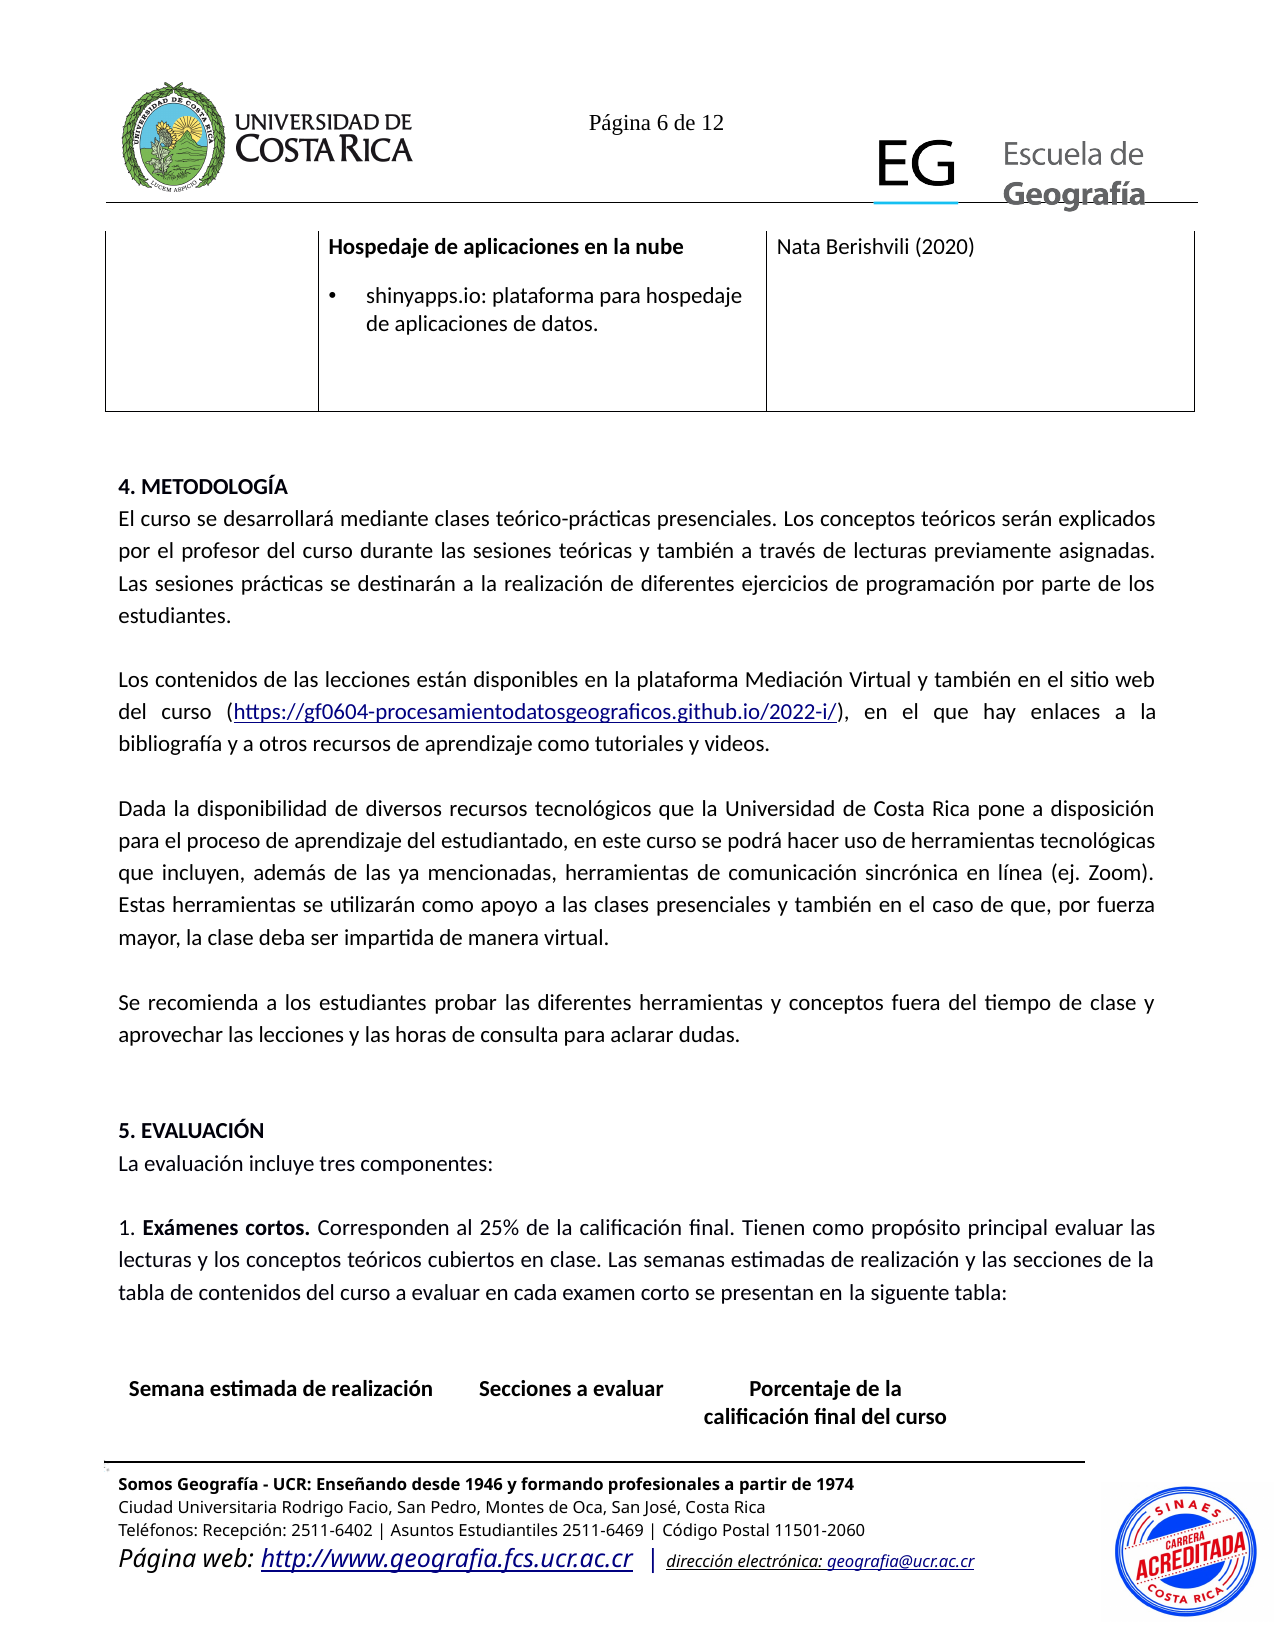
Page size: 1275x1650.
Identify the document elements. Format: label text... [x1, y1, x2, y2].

table_header Porcentaje de la calificación final del curso [698, 1374, 952, 1430]
table_cell Hospedaje de aplicaciones en la nube shinyapps.io: plataforma para hospedaje de aplicaciones de datos. [319, 231, 766, 358]
table_cell [106, 231, 318, 358]
text 4. METODOLOGÍA [118, 472, 1157, 500]
text Los contenidos de las lecciones están disponibles en la plataforma Mediación Virtual y también en el sitio web del curso (https://gf0604-procesamientodatosgeograficos.github.io/2022-i/), en el que hay enlaces a la bibliografía y a otros recursos de aprendizaje como tutoriales y videos. [118, 665, 1157, 758]
table_cell Nata Berishvili (2020) [767, 231, 1194, 358]
text 5. EVALUACIÓN [118, 1117, 1157, 1145]
table_header Secciones a evaluar [444, 1374, 698, 1430]
picture [118, 76, 417, 197]
text Se recomienda a los estudiantes probar las diferentes herramientas y conceptos fuera del tiempo de clase y aprovechar las lecciones y las horas de consulta para aclarar dudas. [118, 988, 1157, 1048]
picture [1101, 1482, 1274, 1622]
picture [103, 1452, 110, 1479]
table_cell [106, 358, 318, 411]
table_cell [767, 358, 1194, 411]
text Dada la disponibilidad de diversos recursos tecnológicos que la Universidad de Costa Rica pone a disposición para el proceso de aprendizaje del estudiantado, en este curso se podrá hacer uso de herramientas tecnológicas que incluyen, además de las ya mencionadas, herramientas de comunicación sincrónica en línea (ej. Zoom). Estas herramientas se utilizarán como apoyo a las clases presenciales y también en el caso de que, por fuerza mayor, la clase deba ser impartida de manera virtual. [118, 794, 1157, 951]
table_header Semana estimada de realización [118, 1374, 444, 1430]
text El curso se desarrollará mediante clases teórico-prácticas presenciales. Los conceptos teóricos serán explicados por el profesor del curso durante las sesiones teóricas y también a través de lecturas previamente asignadas. Las sesiones prácticas se destinarán a la realización de diferentes ejercicios de programación por parte de los estudiantes. [118, 504, 1157, 629]
picture [849, 96, 1169, 247]
table_cell [319, 358, 766, 411]
text La evaluación incluye tres componentes: [118, 1149, 1157, 1177]
text 1. Exámenes cortos. Corresponden al 25% de la calificación final. Tienen como propósito principal evaluar las lecturas y los conceptos teóricos cubiertos en clase. Las semanas estimadas de realización y las secciones de la tabla de contenidos del curso a evaluar en cada examen corto se presentan en la siguente tabla: [118, 1213, 1157, 1306]
